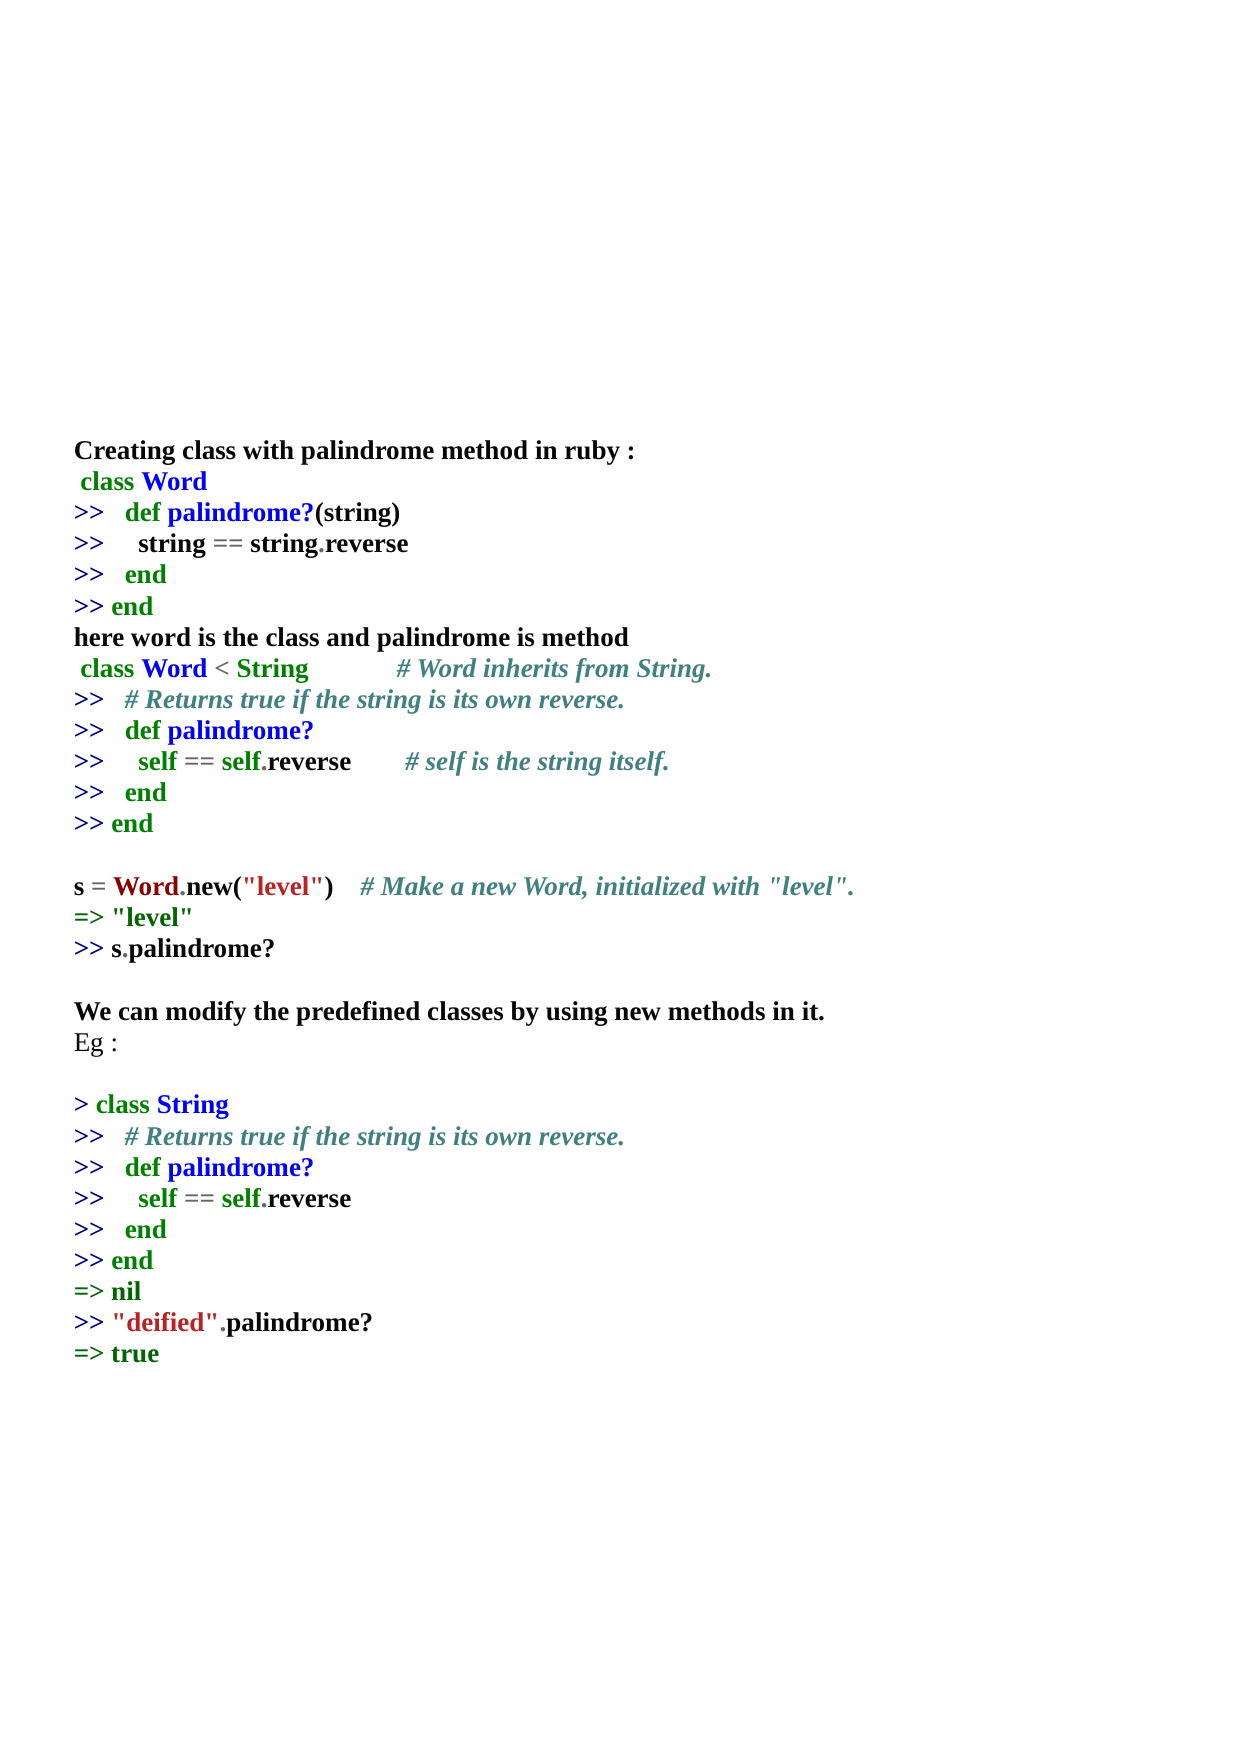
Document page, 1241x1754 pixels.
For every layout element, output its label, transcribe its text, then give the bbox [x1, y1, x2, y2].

text >> def palindrome? [73, 1151, 1122, 1182]
text >> end [73, 808, 1122, 839]
text class Word < String # Word inherits from String. [73, 652, 1122, 683]
text here word is the class and palindrome is method [73, 621, 1122, 652]
text >> end [73, 776, 1122, 808]
text s = Word.new("level") # Make a new Word, initialized with "level". [73, 870, 1122, 901]
text >> end [73, 1244, 1122, 1275]
text Eg : [73, 1026, 1122, 1057]
text >> self == self.reverse [73, 1182, 1122, 1213]
text Creating class with palindrome method in ruby : [73, 434, 1122, 465]
text >> end [73, 589, 1122, 621]
text >> # Returns true if the string is its own reverse. [73, 683, 1122, 714]
text class Word [73, 465, 1122, 496]
text >> def palindrome?(string) [73, 496, 1122, 527]
text => true [73, 1338, 1122, 1369]
text => "level" [73, 901, 1122, 932]
text > class String [73, 1088, 1122, 1119]
text >> # Returns true if the string is its own reverse. [73, 1119, 1122, 1151]
text >> def palindrome? [73, 714, 1122, 745]
text >> "deified".palindrome? [73, 1306, 1122, 1338]
text >> end [73, 558, 1122, 589]
text >> end [73, 1213, 1122, 1244]
text We can modify the predefined classes by using new methods in it. [73, 995, 1122, 1026]
text >> string == string.reverse [73, 527, 1122, 558]
text >> self == self.reverse # self is the string itself. [73, 745, 1122, 776]
text >> s.palindrome? [73, 932, 1122, 964]
text => nil [73, 1275, 1122, 1306]
